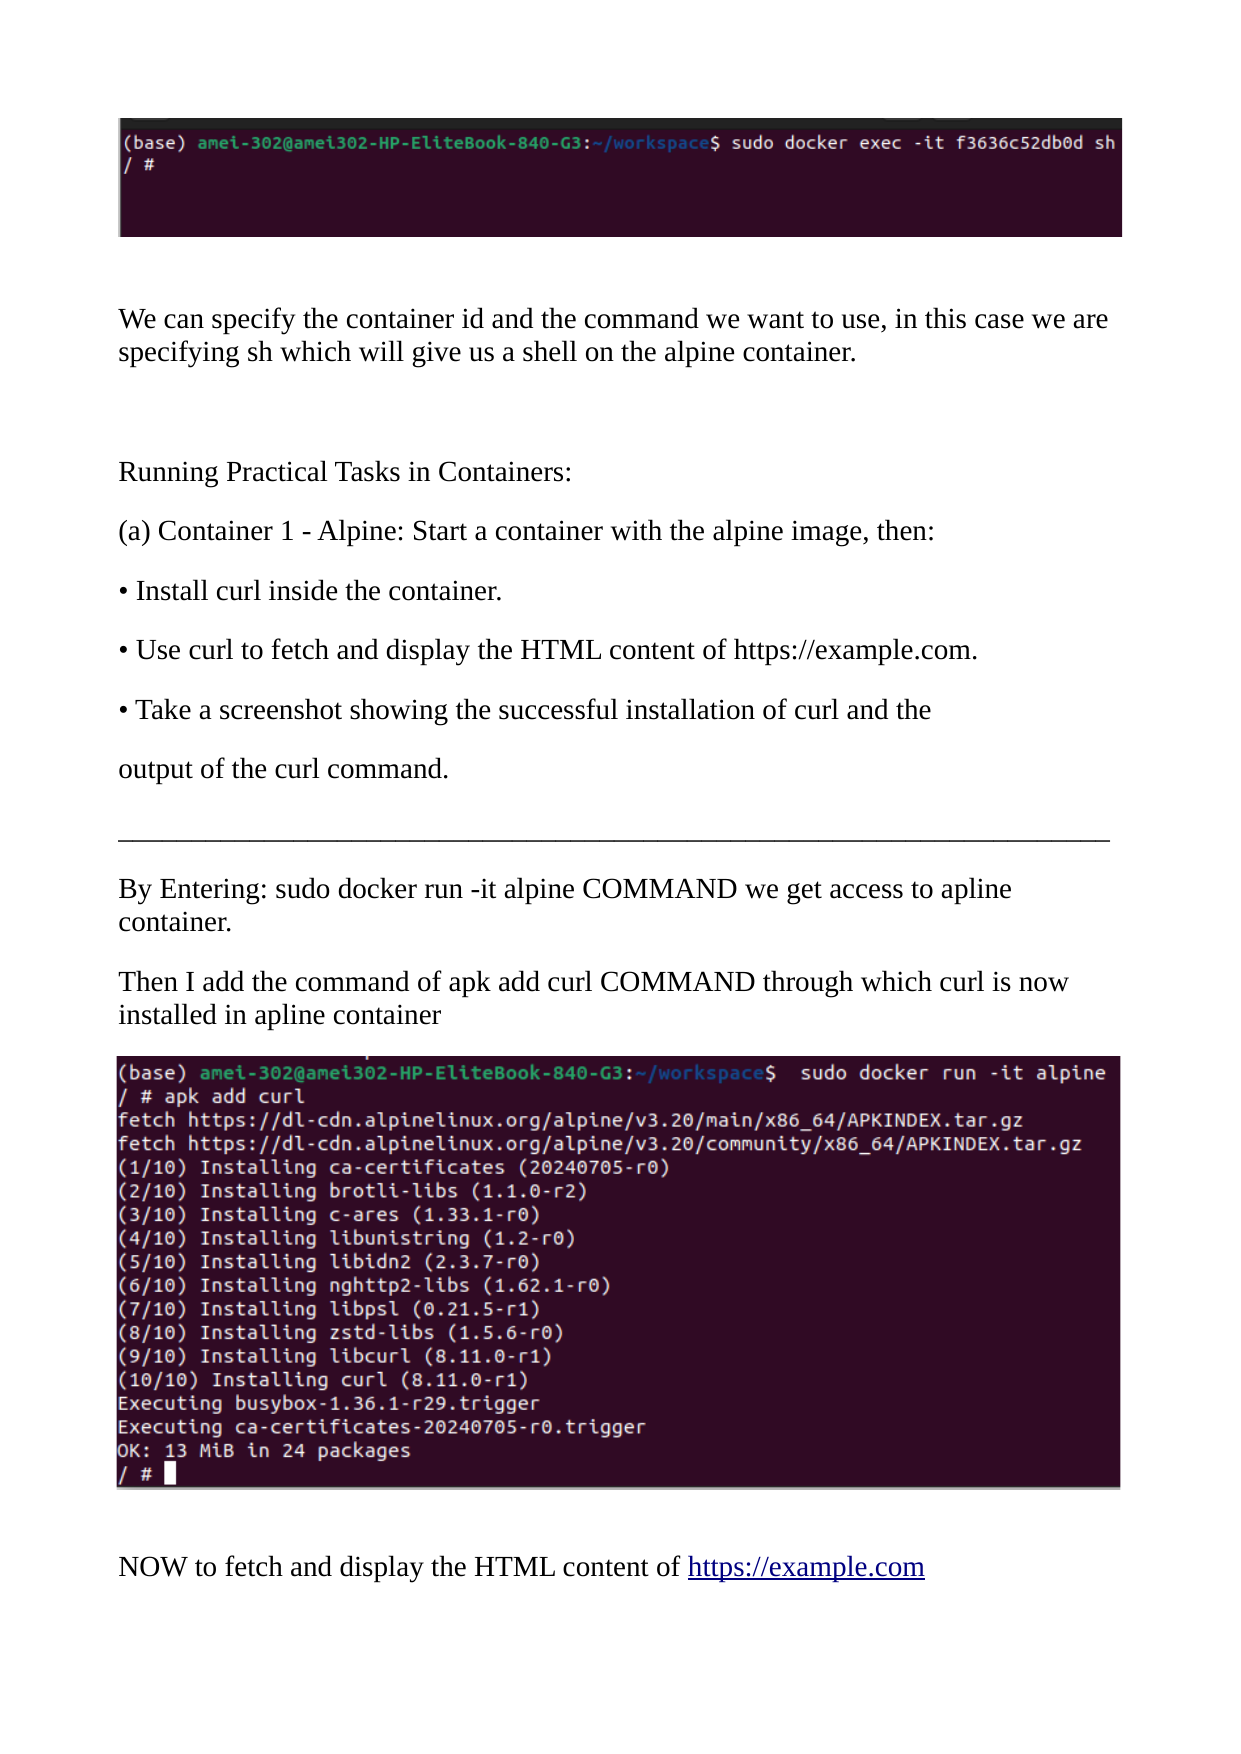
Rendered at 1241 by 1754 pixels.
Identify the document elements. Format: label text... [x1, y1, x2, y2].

text • Install curl inside the container. [118, 573, 1122, 606]
text • Take a screenshot showing the successful installation of curl and the [118, 692, 1122, 726]
text (a) Container 1 - Alpine: Start a container with the alpine image, then: [118, 513, 1122, 547]
text ____________________________________________________________________ [118, 811, 1122, 845]
text NOW to fetch and display the HTML content of https://example.com [118, 1549, 1122, 1582]
picture [118, 118, 1123, 237]
text Running Practical Tasks in Containers: [118, 454, 1122, 487]
text Then I add the command of apk add curl COMMAND through which curl is now installed in apline container [118, 964, 1122, 1031]
text output of the curl command. [118, 752, 1122, 785]
picture [116, 1056, 1121, 1490]
text By Entering: sudo docker run -it alpine COMMAND we get access to apline container. [118, 871, 1122, 938]
text • Use curl to fetch and display the HTML content of https://example.com. [118, 632, 1122, 666]
text We can specify the container id and the command we want to use, in this case we are specifying sh which will give us a shell on the alpine container. [118, 301, 1122, 368]
